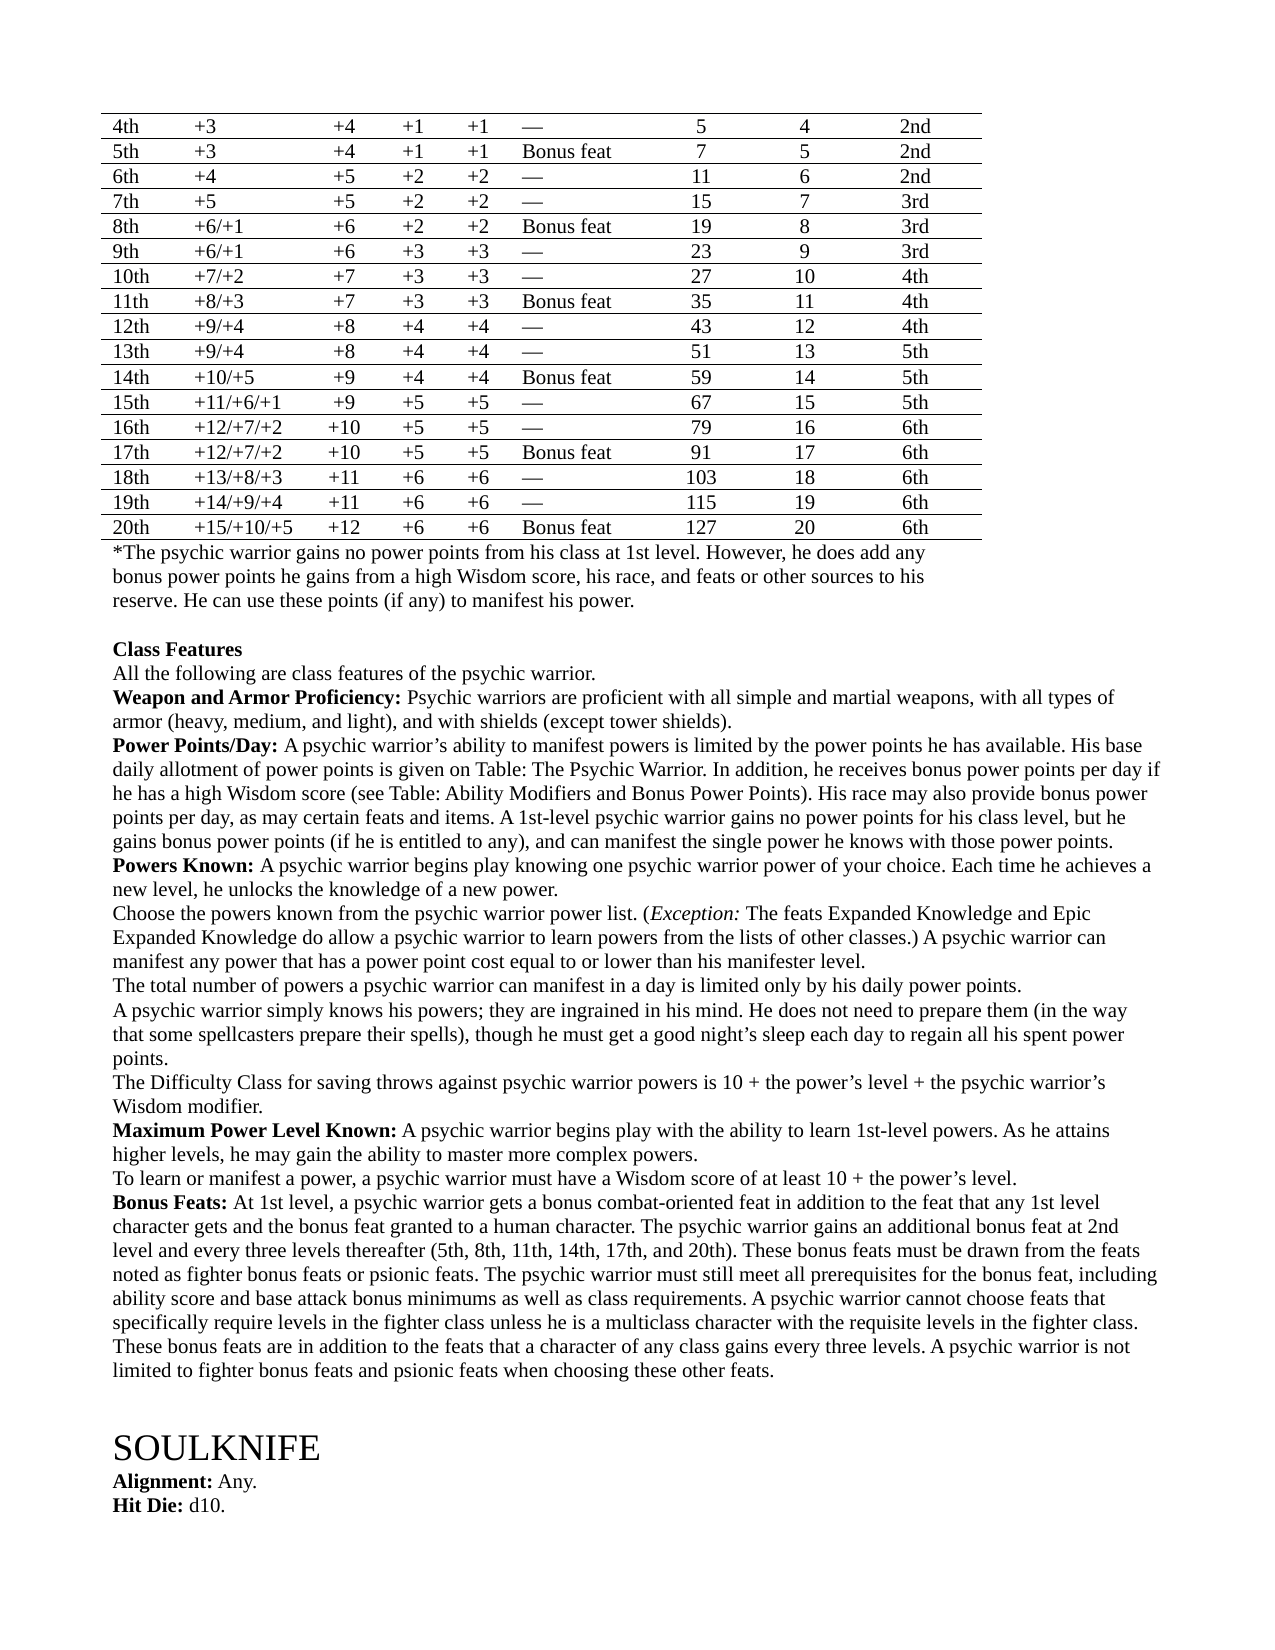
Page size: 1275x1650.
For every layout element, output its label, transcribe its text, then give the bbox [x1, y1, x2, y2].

table_cell 17th [101, 440, 183, 464]
text A psychic warrior simply knows his powers; they are ingrained in his mind. He does not need to prepare them (in the way that some spellcasters prepare their spells), though he must get a good night’s sleep each day to regain all his spent power points. [112, 997, 1162, 1070]
table_cell 5th [101, 139, 183, 163]
table_cell 7 [761, 189, 848, 213]
table_cell 103 [641, 465, 761, 489]
table_cell +4 [381, 340, 446, 363]
table_cell 14 [761, 365, 848, 389]
text To learn or manifest a power, a psychic warrior must have a Wisdom score of at least 10 + the power’s level. [112, 1166, 1162, 1190]
table_cell 91 [641, 440, 761, 464]
table_cell 2nd [848, 139, 982, 163]
table_cell +3 [183, 114, 307, 138]
table_cell 8 [761, 214, 848, 238]
table_cell 15th [101, 390, 183, 414]
table_cell — [511, 164, 641, 188]
table_cell 16th [101, 415, 183, 439]
table_cell 16 [761, 415, 848, 439]
table_cell 43 [641, 314, 761, 338]
table_cell 19 [761, 490, 848, 514]
table_cell 13 [761, 340, 848, 363]
table_cell 3rd [848, 239, 982, 263]
table_cell 5th [848, 390, 982, 414]
table_cell +4 [446, 314, 511, 338]
table_cell 13th [101, 340, 183, 363]
text These bonus feats are in addition to the feats that a character of any class gains every three levels. A psychic warrior is not limited to fighter bonus feats and psionic feats when choosing these other feats. [112, 1334, 1162, 1382]
table_cell +12/+7/+2 [183, 415, 307, 439]
table_cell 11 [761, 289, 848, 313]
table_cell +6 [381, 515, 446, 539]
table_cell 12th [101, 314, 183, 338]
table_cell +1 [446, 139, 511, 163]
table_cell +9/+4 [183, 340, 307, 363]
table_cell +2 [446, 214, 511, 238]
table_cell +5 [381, 440, 446, 464]
table_cell +6/+1 [183, 239, 307, 263]
text Choose the powers known from the psychic warrior power list. (Exception: The feats Expanded Knowledge and Epic Expanded Knowledge do allow a psychic warrior to learn powers from the lists of other classes.) A psychic warrior can manifest any power that has a power point cost equal to or lower than his manifester level. [112, 901, 1162, 973]
table_cell +4 [381, 314, 446, 338]
table_cell 6th [848, 515, 982, 539]
table_cell +5 [381, 415, 446, 439]
table_cell 51 [641, 340, 761, 363]
table_cell Bonus feat [511, 515, 641, 539]
table_cell — [511, 490, 641, 514]
table_cell +5 [446, 390, 511, 414]
table_cell +11/+6/+1 [183, 390, 307, 414]
table_cell 5th [848, 340, 982, 363]
table_cell — [511, 415, 641, 439]
table_cell +2 [446, 164, 511, 188]
table_cell +7 [308, 289, 381, 313]
table_cell +6 [381, 465, 446, 489]
table_cell +9/+4 [183, 314, 307, 338]
table_cell 127 [641, 515, 761, 539]
table_cell +3 [446, 239, 511, 263]
table_cell 79 [641, 415, 761, 439]
table_cell 5 [641, 114, 761, 138]
table_cell 35 [641, 289, 761, 313]
table_cell 6th [848, 465, 982, 489]
table_cell 17 [761, 440, 848, 464]
table_cell 20th [101, 515, 183, 539]
table_cell — [511, 114, 641, 138]
table_cell +4 [446, 340, 511, 363]
table_cell +3 [446, 264, 511, 288]
table_cell +6 [446, 515, 511, 539]
table_cell 5th [848, 365, 982, 389]
table_cell +3 [381, 264, 446, 288]
table_cell 4 [761, 114, 848, 138]
table_cell 7th [101, 189, 183, 213]
table_cell 14th [101, 365, 183, 389]
table_cell 3rd [848, 214, 982, 238]
table_cell 8th [101, 214, 183, 238]
table_cell 23 [641, 239, 761, 263]
table_cell Bonus feat [511, 289, 641, 313]
table_cell +2 [381, 189, 446, 213]
table_cell +9 [308, 390, 381, 414]
table_cell +3 [381, 289, 446, 313]
table_cell 4th [101, 114, 183, 138]
text Alignment: Any. [112, 1469, 1162, 1493]
table_cell +11 [308, 465, 381, 489]
text Hit Die: d10. [112, 1493, 1162, 1517]
table_cell 4th [848, 289, 982, 313]
table_cell +11 [308, 490, 381, 514]
subtitle Class Features [112, 637, 1162, 661]
table_cell 18th [101, 465, 183, 489]
text The Difficulty Class for saving throws against psychic warrior powers is 10 + the power’s level + the psychic warrior’s Wisdom modifier. [112, 1070, 1162, 1118]
text Maximum Power Level Known: A psychic warrior begins play with the ability to learn 1st-level powers. As he attains higher levels, he may gain the ability to master more complex powers. [112, 1118, 1162, 1166]
table_cell 115 [641, 490, 761, 514]
table_cell 4th [848, 314, 982, 338]
table_cell +1 [446, 114, 511, 138]
table_cell +15/+10/+5 [183, 515, 307, 539]
table_cell 7 [641, 139, 761, 163]
table_cell +4 [308, 139, 381, 163]
table_cell +5 [446, 415, 511, 439]
table_cell +2 [381, 214, 446, 238]
table_cell 2nd [848, 164, 982, 188]
text The total number of powers a psychic warrior can manifest in a day is limited only by his daily power points. [112, 973, 1162, 997]
table_cell +4 [308, 114, 381, 138]
table_cell 10th [101, 264, 183, 288]
table_cell — [511, 189, 641, 213]
text All the following are class features of the psychic warrior. [112, 661, 1162, 685]
table_cell +3 [446, 289, 511, 313]
table_cell +8/+3 [183, 289, 307, 313]
table_cell +10/+5 [183, 365, 307, 389]
table_cell 11 [641, 164, 761, 188]
table_cell +12/+7/+2 [183, 440, 307, 464]
table_cell +5 [308, 189, 381, 213]
table_cell — [511, 264, 641, 288]
table_cell +3 [183, 139, 307, 163]
table_cell 19th [101, 490, 183, 514]
table_cell 15 [761, 390, 848, 414]
table_cell 6th [848, 415, 982, 439]
table_cell 12 [761, 314, 848, 338]
table_cell — [511, 465, 641, 489]
table_cell 59 [641, 365, 761, 389]
table_cell Bonus feat [511, 139, 641, 163]
table_cell +1 [381, 114, 446, 138]
table_cell 2nd [848, 114, 982, 138]
text Bonus Feats: At 1st level, a psychic warrior gets a bonus combat-oriented feat in addition to the feat that any 1st level character gets and the bonus feat granted to a human character. The psychic warrior gains an additional bonus feat at 2nd level and every three levels thereafter (5th, 8th, 11th, 14th, 17th, and 20th). These bonus feats must be drawn from the feats noted as fighter bonus feats or psionic feats. The psychic warrior must still meet all prerequisites for the bonus feat, including ability score and base attack bonus minimums as well as class requirements. A psychic warrior cannot choose feats that specifically require levels in the fighter class unless he is a multiclass character with the requisite levels in the fighter class. [112, 1190, 1162, 1334]
table_cell 6th [101, 164, 183, 188]
table_cell +2 [446, 189, 511, 213]
text Weapon and Armor Proficiency: Psychic warriors are proficient with all simple and martial weapons, with all types of armor (heavy, medium, and light), and with shields (except tower shields). [112, 685, 1162, 733]
table_cell — [511, 239, 641, 263]
table_cell +5 [381, 390, 446, 414]
table_cell +4 [183, 164, 307, 188]
table_cell +6 [446, 490, 511, 514]
table_cell 15 [641, 189, 761, 213]
table_cell *The psychic warrior gains no power points from his class at 1st level. However, he does add any bonus power points he gains from a high Wisdom score, his race, and feats or other sources to his reserve. He can use these points (if any) to manifest his power. [101, 540, 982, 612]
table_cell +10 [308, 415, 381, 439]
table_cell — [511, 390, 641, 414]
table_cell — [511, 340, 641, 363]
table_cell 3rd [848, 189, 982, 213]
table_cell 67 [641, 390, 761, 414]
table_cell 20 [761, 515, 848, 539]
table_cell +6 [446, 465, 511, 489]
text Power Points/Day: A psychic warrior’s ability to manifest powers is limited by the power points he has available. His base daily allotment of power points is given on Table: The Psychic Warrior. In addition, he receives bonus power points per day if he has a high Wisdom score (see Table: Ability Modifiers and Bonus Power Points). His race may also provide bonus power points per day, as may certain feats and items. A 1st-level psychic warrior gains no power points for his class level, but he gains bonus power points (if he is entitled to any), and can manifest the single power he knows with those power points. [112, 733, 1162, 853]
table_cell +12 [308, 515, 381, 539]
text SOULKNIFE [112, 1426, 1162, 1469]
table_cell +9 [308, 365, 381, 389]
table_cell +6/+1 [183, 214, 307, 238]
table_cell 6th [848, 490, 982, 514]
table_cell +5 [446, 440, 511, 464]
table_cell +1 [381, 139, 446, 163]
table_cell 19 [641, 214, 761, 238]
text Powers Known: A psychic warrior begins play knowing one psychic warrior power of your choice. Each time he achieves a new level, he unlocks the knowledge of a new power. [112, 853, 1162, 901]
table_cell +4 [446, 365, 511, 389]
table_cell 9th [101, 239, 183, 263]
table_cell +13/+8/+3 [183, 465, 307, 489]
table_cell — [511, 314, 641, 338]
table_cell 4th [848, 264, 982, 288]
table_cell +3 [381, 239, 446, 263]
table_cell Bonus feat [511, 440, 641, 464]
table_cell +10 [308, 440, 381, 464]
table_cell 6th [848, 440, 982, 464]
table_cell 10 [761, 264, 848, 288]
table_cell +4 [381, 365, 446, 389]
table_cell 6 [761, 164, 848, 188]
table_cell +8 [308, 340, 381, 363]
table_cell 18 [761, 465, 848, 489]
table_cell Bonus feat [511, 214, 641, 238]
table_cell +7/+2 [183, 264, 307, 288]
table_cell +5 [308, 164, 381, 188]
table_cell +5 [183, 189, 307, 213]
table_cell Bonus feat [511, 365, 641, 389]
table_cell 5 [761, 139, 848, 163]
table_cell 27 [641, 264, 761, 288]
table_cell 9 [761, 239, 848, 263]
table_cell +6 [308, 239, 381, 263]
table_cell +6 [381, 490, 446, 514]
table_cell +6 [308, 214, 381, 238]
table_cell +8 [308, 314, 381, 338]
table_cell +7 [308, 264, 381, 288]
table_cell 11th [101, 289, 183, 313]
table_cell +14/+9/+4 [183, 490, 307, 514]
table_cell +2 [381, 164, 446, 188]
